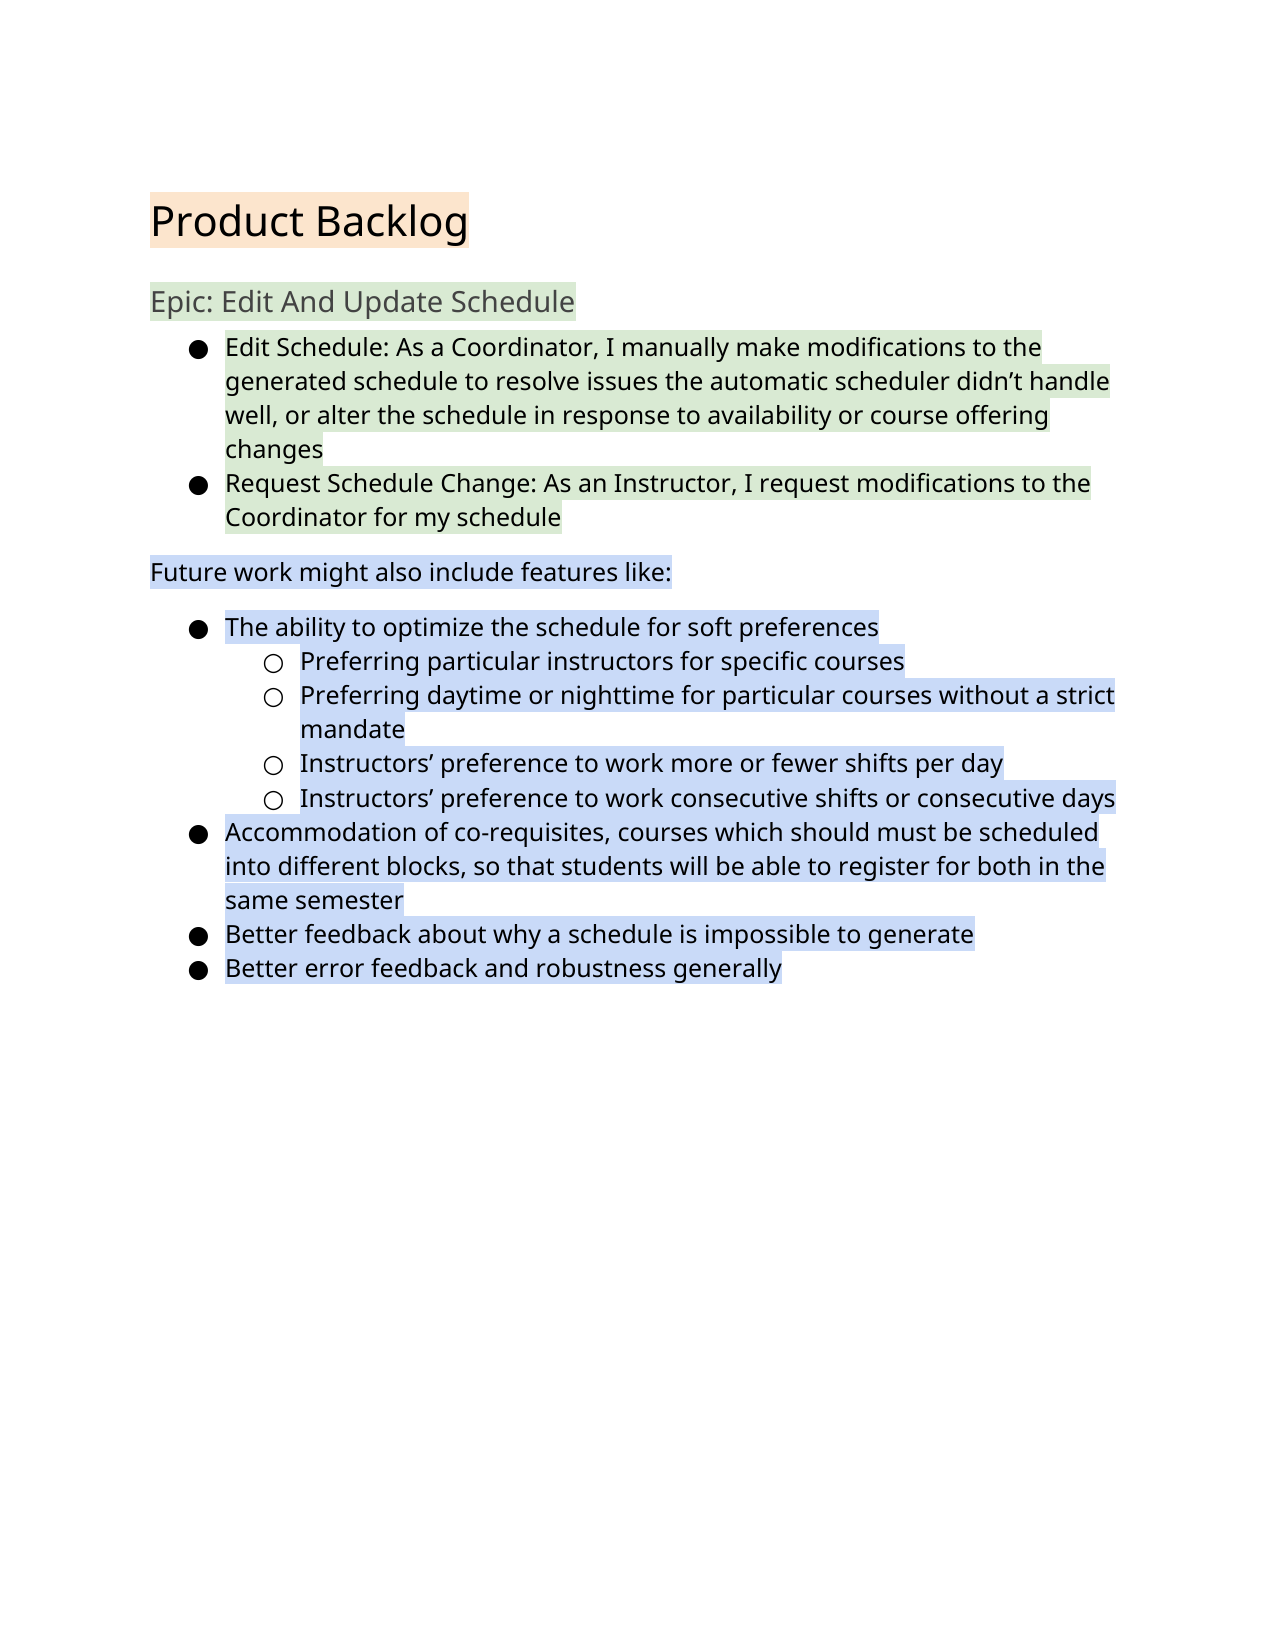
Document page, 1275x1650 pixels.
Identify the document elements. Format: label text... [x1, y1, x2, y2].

subtitle Epic: Edit And Update Schedule [150, 282, 1125, 321]
list Accommodation of co-requisites, courses which should must be scheduled into different blocks, so that students will be able to register for both in the same semester [187, 814, 1125, 916]
list Edit Schedule: As a Coordinator, I manually make modifications to the generated schedule to resolve issues the automatic scheduler didn’t handle well, or alter the schedule in response to availability or course offering changes [187, 330, 1125, 466]
list Preferring particular instructors for specific courses [262, 644, 1125, 678]
list Preferring daytime or nighttime for particular courses without a strict mandate [262, 678, 1125, 746]
list Better error feedback and robustness generally [187, 951, 1125, 984]
list The ability to optimize the schedule for soft preferences [187, 610, 1125, 644]
text Future work might also include features like: [150, 555, 1125, 589]
subtitle Product Backlog [150, 192, 1125, 248]
list Request Schedule Change: As an Instructor, I request modifications to the Coordinator for my schedule [187, 466, 1125, 534]
list Instructors’ preference to work consecutive shifts or consecutive days [262, 780, 1125, 814]
list Instructors’ preference to work more or fewer shifts per day [262, 746, 1125, 780]
list Better feedback about why a schedule is impossible to generate [187, 916, 1125, 951]
